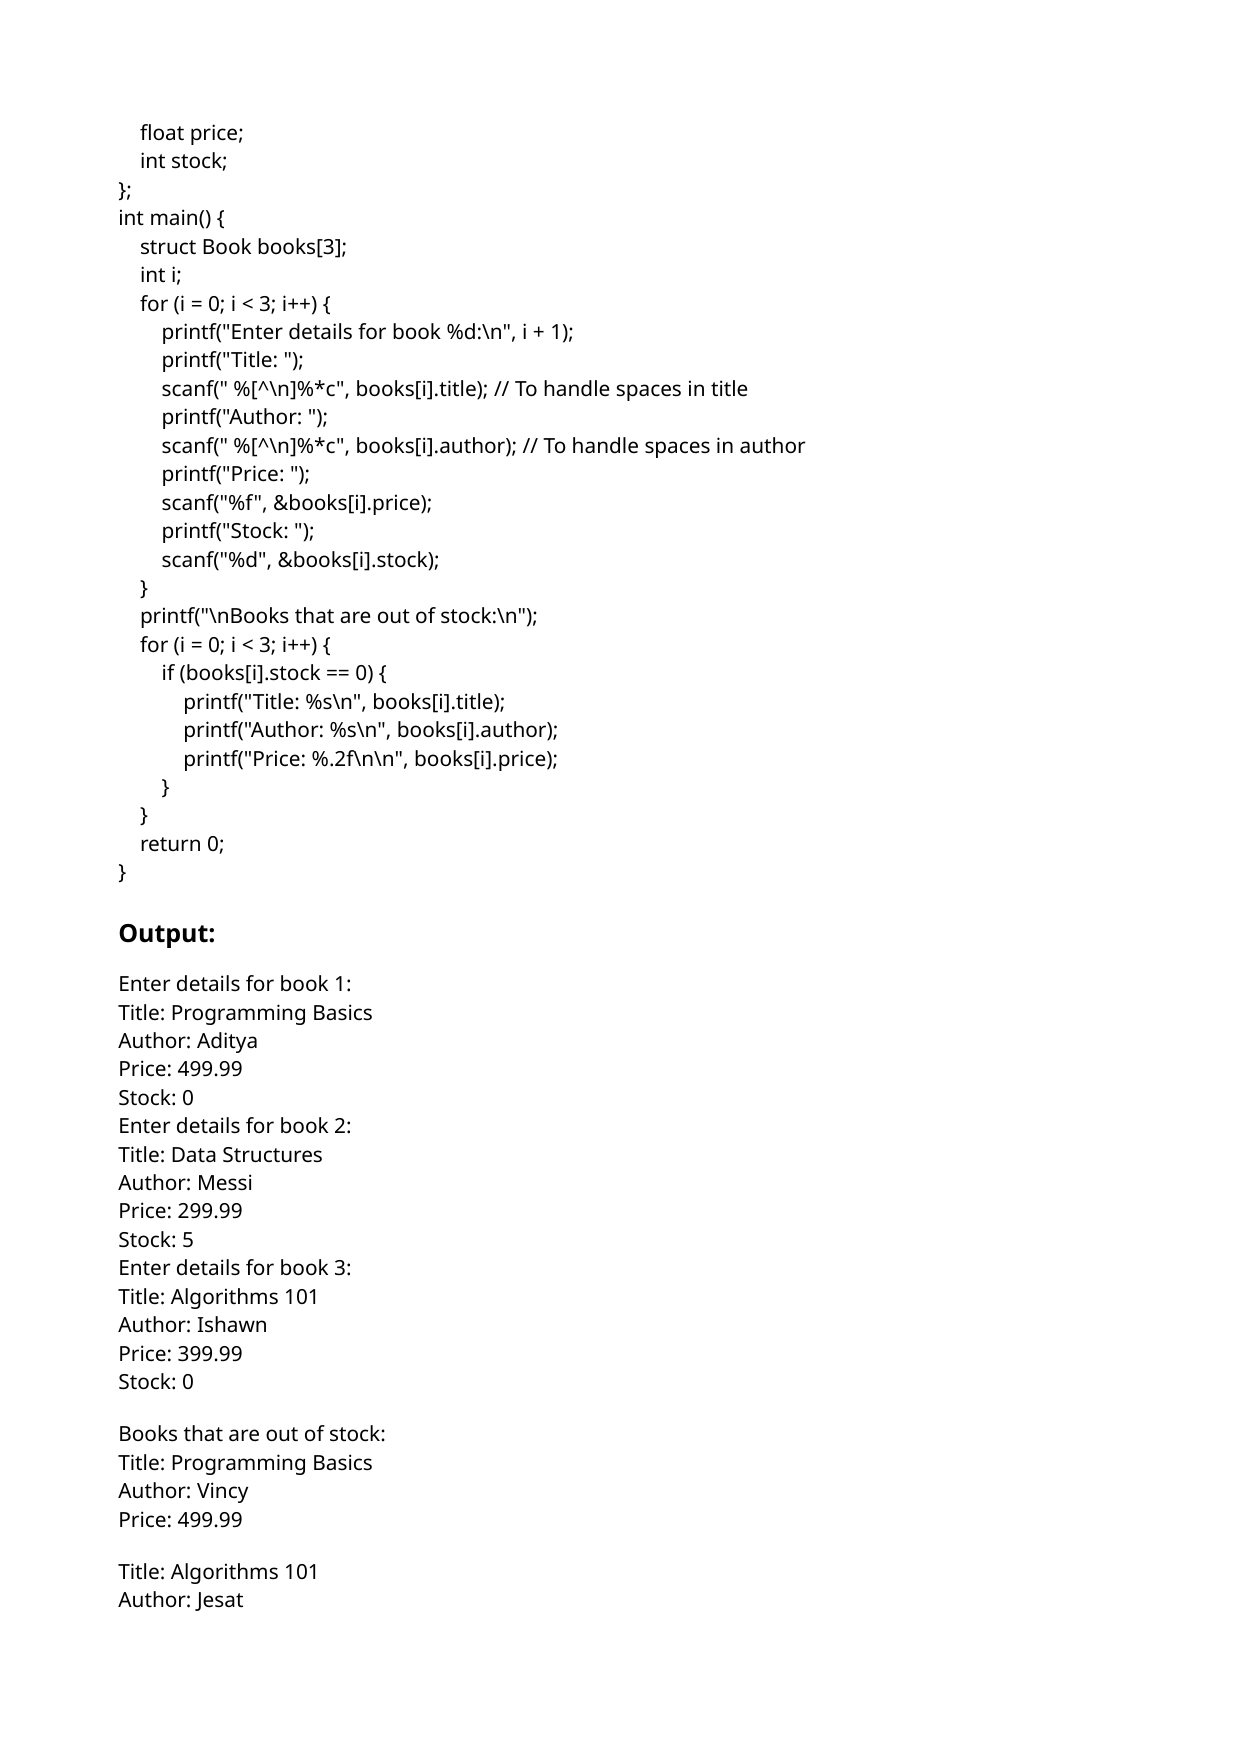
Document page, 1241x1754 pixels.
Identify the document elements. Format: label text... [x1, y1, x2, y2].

text Books that are out of stock: [118, 1419, 1122, 1448]
text Price: 399.99 [118, 1339, 1122, 1367]
text Title: Programming Basics [118, 1448, 1122, 1476]
text scanf(" %[^\n]%*c", books[i].author); // To handle spaces in author [118, 431, 1122, 459]
text scanf(" %[^\n]%*c", books[i].title); // To handle spaces in title [118, 374, 1122, 402]
text printf("Enter details for book %d:\n", i + 1); [118, 317, 1122, 346]
text printf("Stock: "); [118, 516, 1122, 545]
text printf("Price: %.2f\n\n", books[i].price); [118, 744, 1122, 772]
text } [118, 801, 1122, 829]
text Enter details for book 2: [118, 1111, 1122, 1140]
text printf("\nBooks that are out of stock:\n"); [118, 602, 1122, 630]
text for (i = 0; i < 3; i++) { [118, 630, 1122, 658]
text printf("Title: %s\n", books[i].title); [118, 687, 1122, 715]
text return 0; [118, 829, 1122, 857]
text Stock: 0 [118, 1367, 1122, 1396]
text Author: Jesat [118, 1585, 1122, 1614]
text printf("Author: "); [118, 402, 1122, 431]
text Enter details for book 1: [118, 969, 1122, 998]
text } [118, 573, 1122, 602]
text Stock: 5 [118, 1225, 1122, 1253]
text Author: Ishawn [118, 1310, 1122, 1339]
text Output: [118, 915, 1122, 949]
text Title: Algorithms 101 [118, 1557, 1122, 1585]
text }; [118, 175, 1122, 203]
text printf("Author: %s\n", books[i].author); [118, 715, 1122, 744]
text Title: Algorithms 101 [118, 1282, 1122, 1310]
text int stock; [118, 147, 1122, 175]
text float price; [118, 118, 1122, 147]
text } [118, 772, 1122, 801]
text Price: 499.99 [118, 1505, 1122, 1533]
text Author: Vincy [118, 1476, 1122, 1505]
text Price: 499.99 [118, 1054, 1122, 1083]
text scanf("%f", &books[i].price); [118, 488, 1122, 516]
text Title: Data Structures [118, 1140, 1122, 1168]
text Enter details for book 3: [118, 1253, 1122, 1282]
text Title: Programming Basics [118, 998, 1122, 1026]
text Stock: 0 [118, 1083, 1122, 1111]
text Price: 299.99 [118, 1197, 1122, 1225]
text scanf("%d", &books[i].stock); [118, 545, 1122, 573]
text Author: Messi [118, 1168, 1122, 1197]
text int main() { [118, 203, 1122, 232]
text int i; [118, 260, 1122, 289]
text struct Book books[3]; [118, 232, 1122, 260]
text printf("Price: "); [118, 459, 1122, 488]
text printf("Title: "); [118, 346, 1122, 374]
text if (books[i].stock == 0) { [118, 658, 1122, 687]
text for (i = 0; i < 3; i++) { [118, 289, 1122, 317]
text } [118, 857, 1122, 886]
text Author: Aditya [118, 1026, 1122, 1054]
